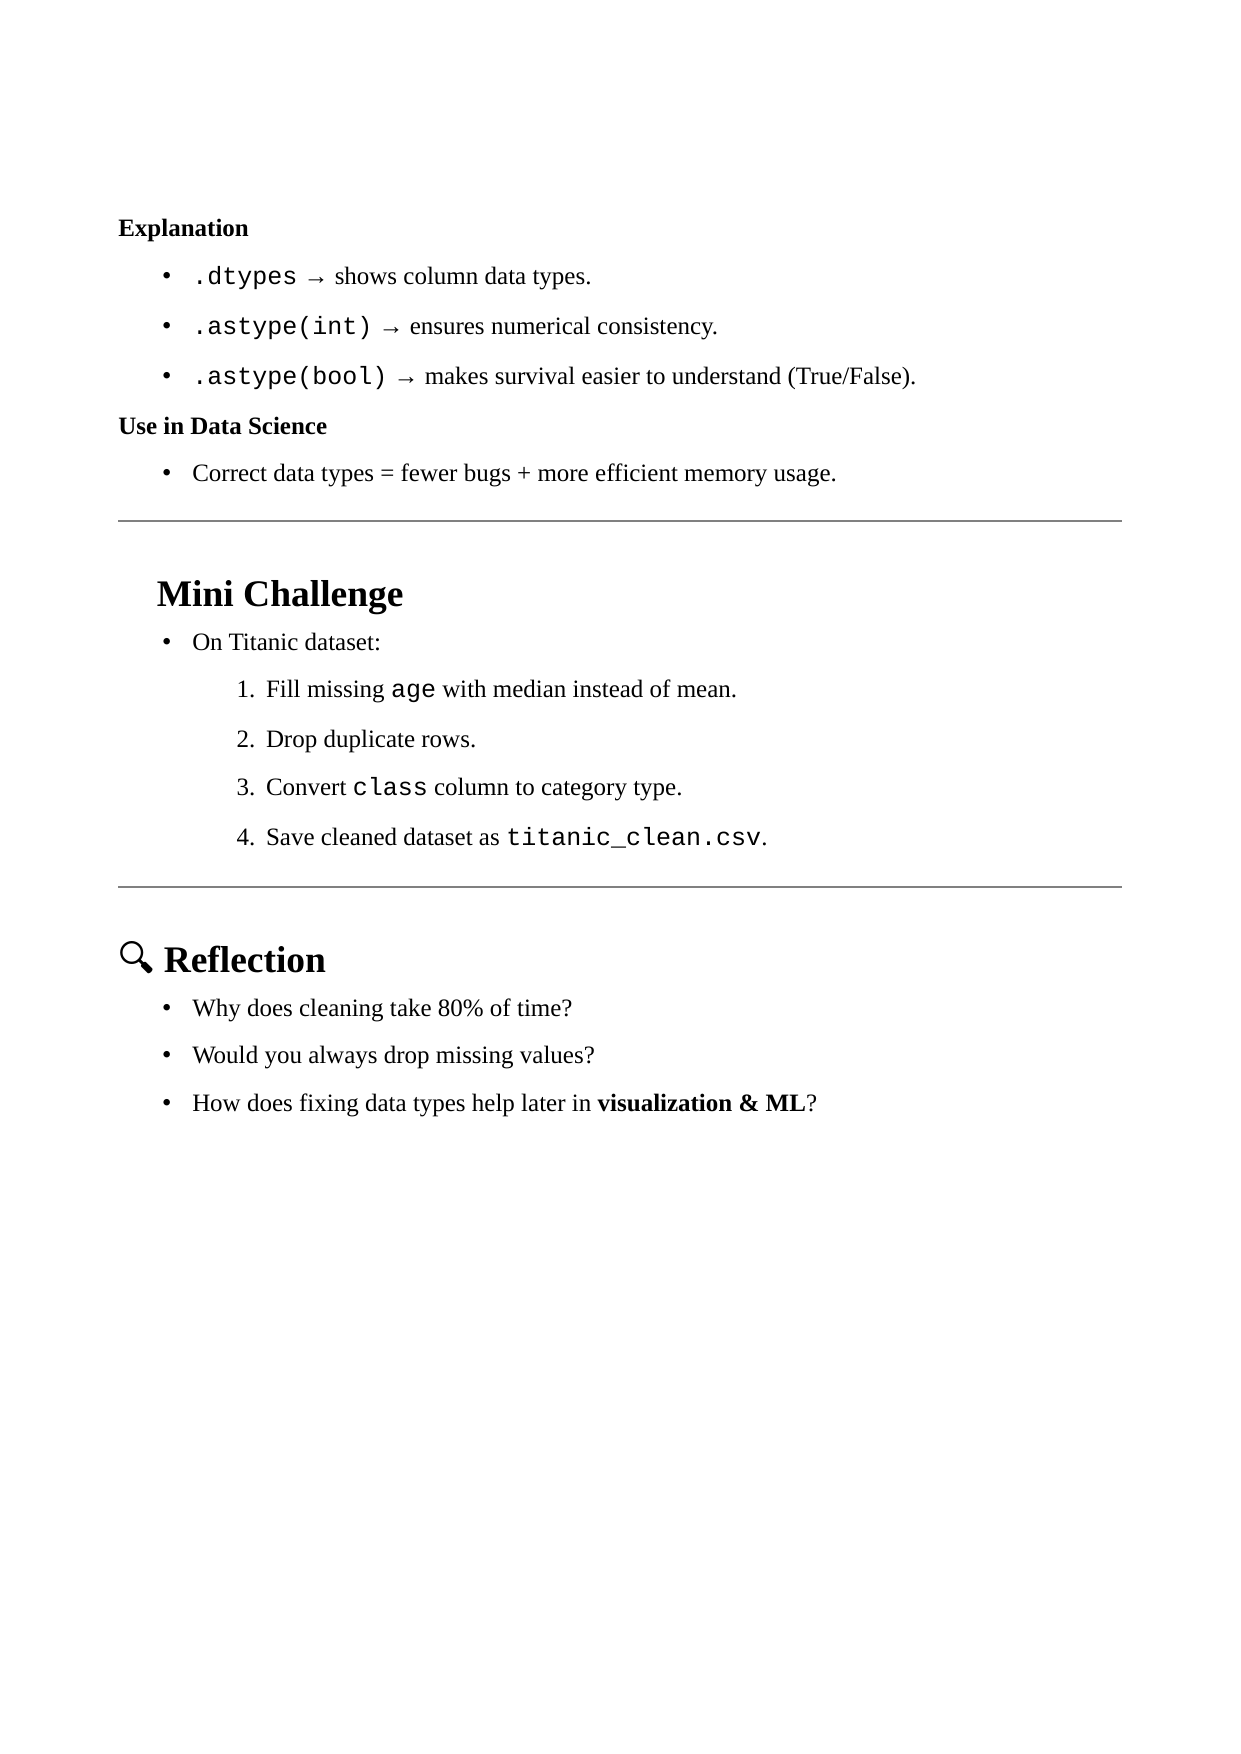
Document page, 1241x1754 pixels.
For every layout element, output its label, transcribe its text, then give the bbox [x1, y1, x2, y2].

subtitle 🔍 Reflection [118, 937, 1122, 980]
list Save cleaned dataset as titanic_clean.csv. [236, 822, 1122, 853]
list .dtypes → shows column data types. [162, 261, 1122, 292]
list Correct data types = fewer bugs + more efficient memory usage. [162, 458, 1122, 487]
list Fill missing age with median instead of mean. [236, 674, 1122, 705]
list Would you always drop missing values? [162, 1040, 1122, 1069]
list On Titanic dataset: [162, 627, 1122, 656]
list Convert class column to category type. [236, 772, 1122, 803]
subtitle 🔹 Mini Challenge [118, 571, 1122, 614]
text Use in Data Science [118, 411, 1122, 440]
list Drop duplicate rows. [236, 724, 1122, 753]
list .astype(bool) → makes survival easier to understand (True/False). [162, 361, 1122, 392]
list .astype(int) → ensures numerical consistency. [162, 311, 1122, 342]
list How does fixing data types help later in visualization & ML? [162, 1088, 1122, 1117]
text Explanation [118, 213, 1122, 242]
list Why does cleaning take 80% of time? [162, 993, 1122, 1022]
